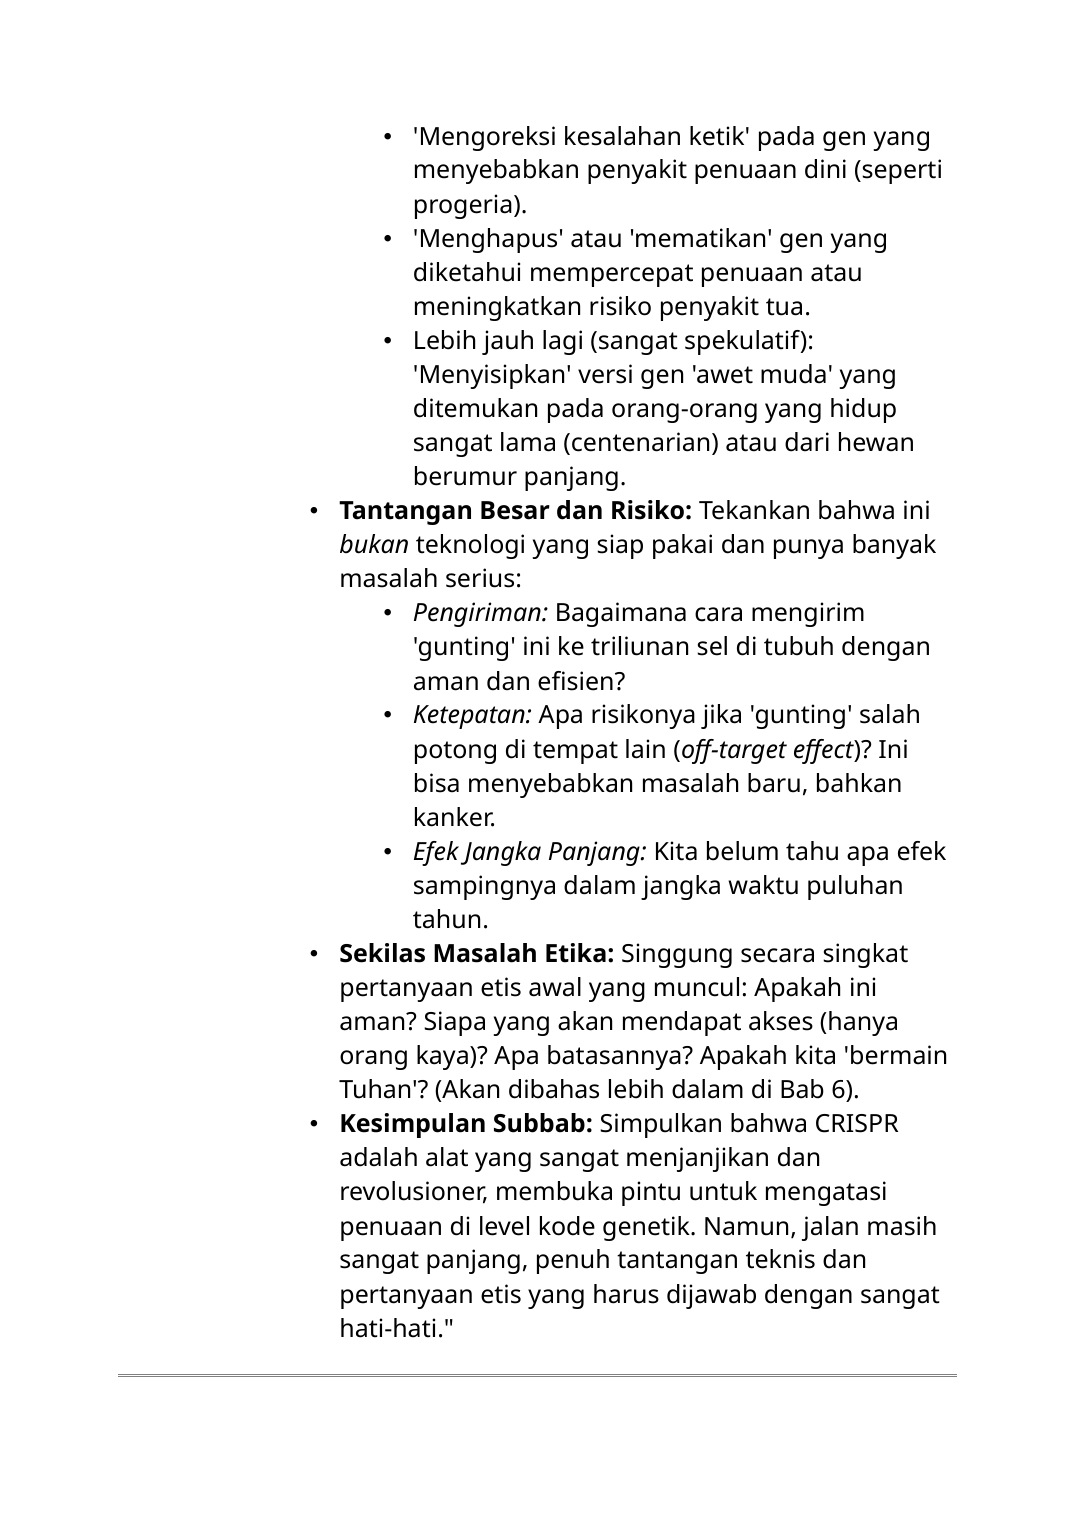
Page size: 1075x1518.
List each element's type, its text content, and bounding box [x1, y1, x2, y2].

list Sekilas Masalah Etika: Singgung secara singkat pertanyaan etis awal yang muncul: Apakah ini aman? Siapa yang akan mendapat akses (hanya orang kaya)? Apa batasannya? Apakah kita 'bermain Tuhan'? (Akan dibahas lebih dalam di Bab 6). [309, 936, 957, 1106]
list Ketepatan: Apa risikonya jika 'gunting' salah potong di tempat lain (off-target effect)? Ini bisa menyebabkan masalah baru, bahkan kanker. [383, 697, 957, 833]
list 'Mengoreksi kesalahan ketik' pada gen yang menyebabkan penyakit penuaan dini (seperti progeria). [383, 118, 957, 220]
list Efek Jangka Panjang: Kita belum tahu apa efek sampingnya dalam jangka waktu puluhan tahun. [383, 833, 957, 936]
list 'Menghapus' atau 'mematikan' gen yang diketahui mempercepat penuaan atau meningkatkan risiko penyakit tua. [383, 220, 957, 322]
list Lebih jauh lagi (sangat spekulatif): 'Menyisipkan' versi gen 'awet muda' yang ditemukan pada orang-orang yang hidup sangat lama (centenarian) atau dari hewan berumur panjang. [383, 322, 957, 493]
list Tantangan Besar dan Risiko: Tekankan bahwa ini bukan teknologi yang siap pakai dan punya banyak masalah serius: [309, 493, 957, 595]
list Pengiriman: Bagaimana cara mengirim 'gunting' ini ke triliunan sel di tubuh dengan aman dan efisien? [383, 595, 957, 697]
list Kesimpulan Subbab: Simpulkan bahwa CRISPR adalah alat yang sangat menjanjikan dan revolusioner, membuka pintu untuk mengatasi penuaan di level kode genetik. Namun, jalan masih sangat panjang, penuh tantangan teknis dan pertanyaan etis yang harus dijawab dengan sangat hati-hati." [309, 1106, 957, 1344]
